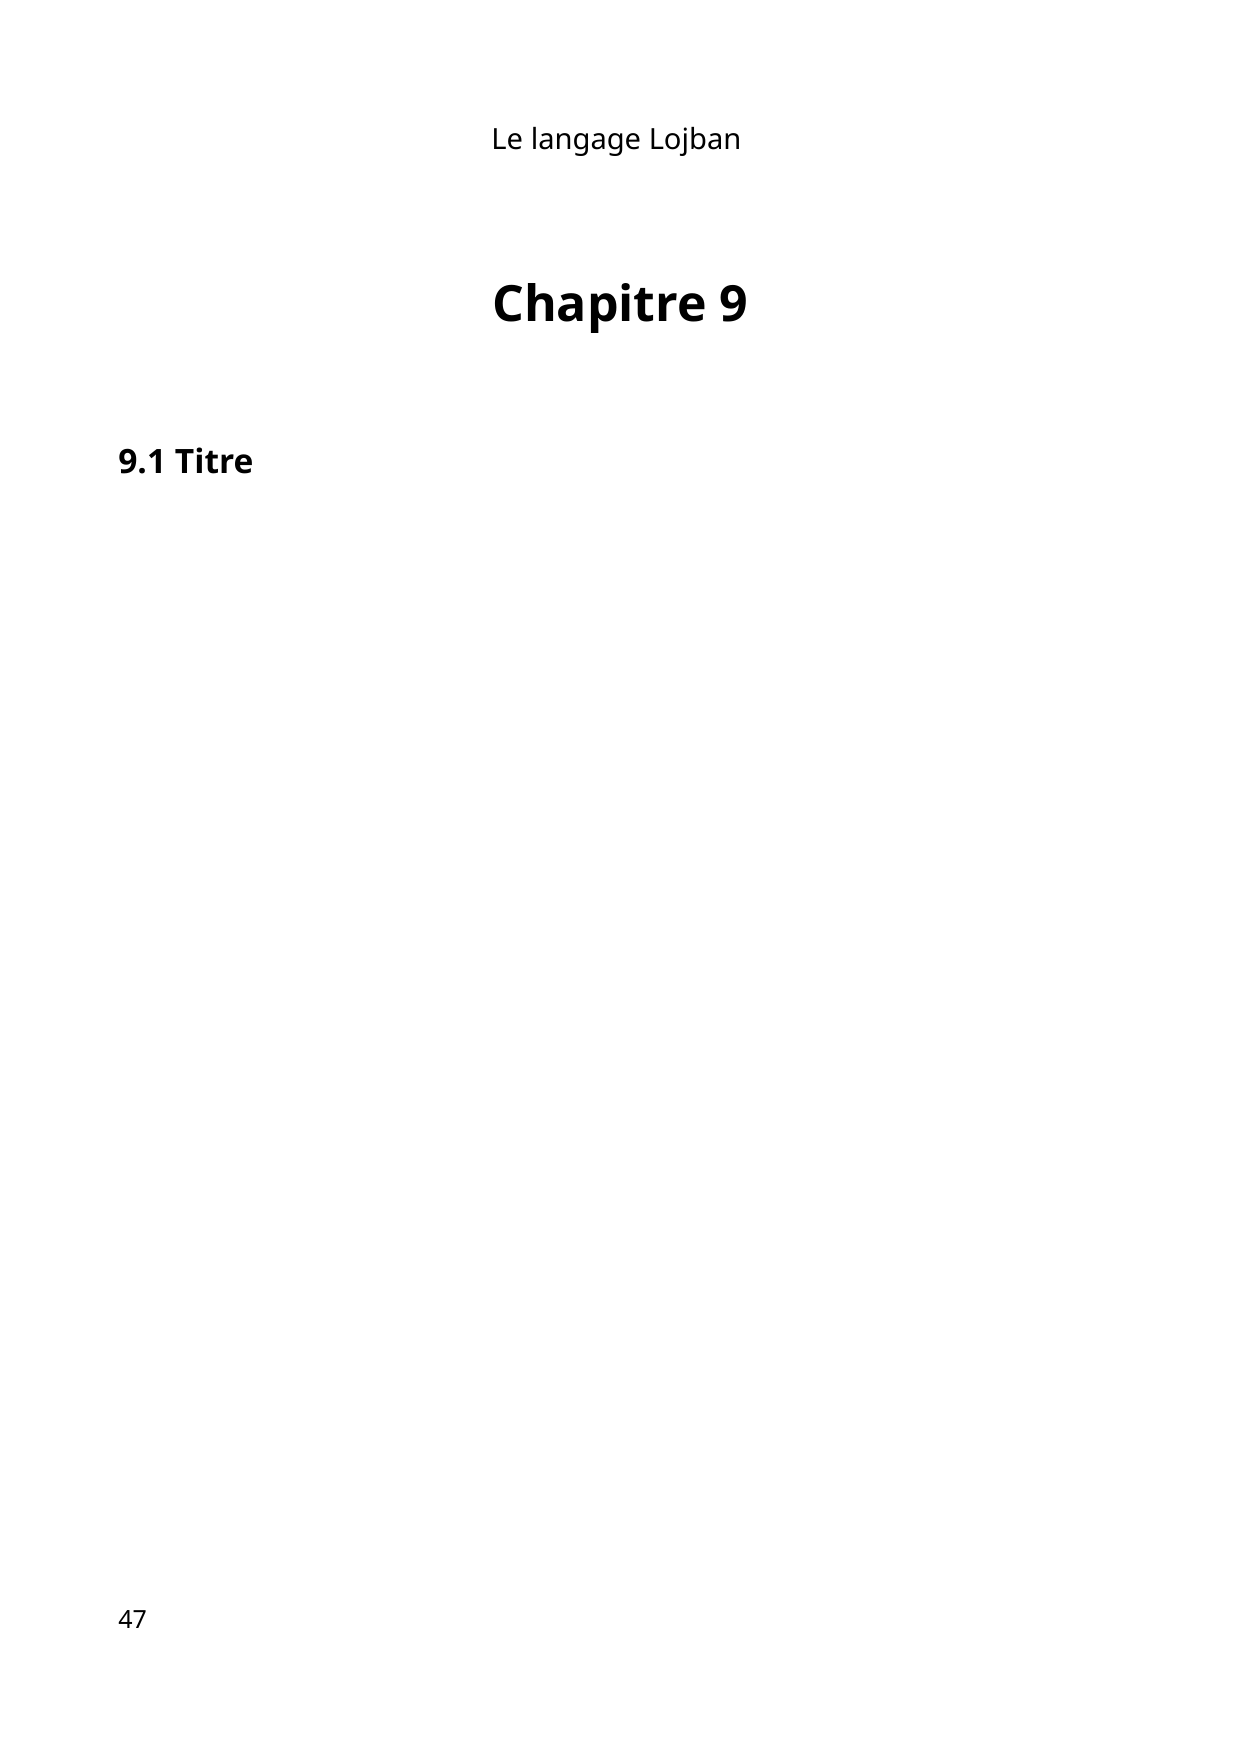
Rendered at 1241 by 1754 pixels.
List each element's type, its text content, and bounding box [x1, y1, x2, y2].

subtitle 9.1 Titre [118, 437, 1122, 483]
subtitle Chapitre 9 [118, 268, 1122, 404]
